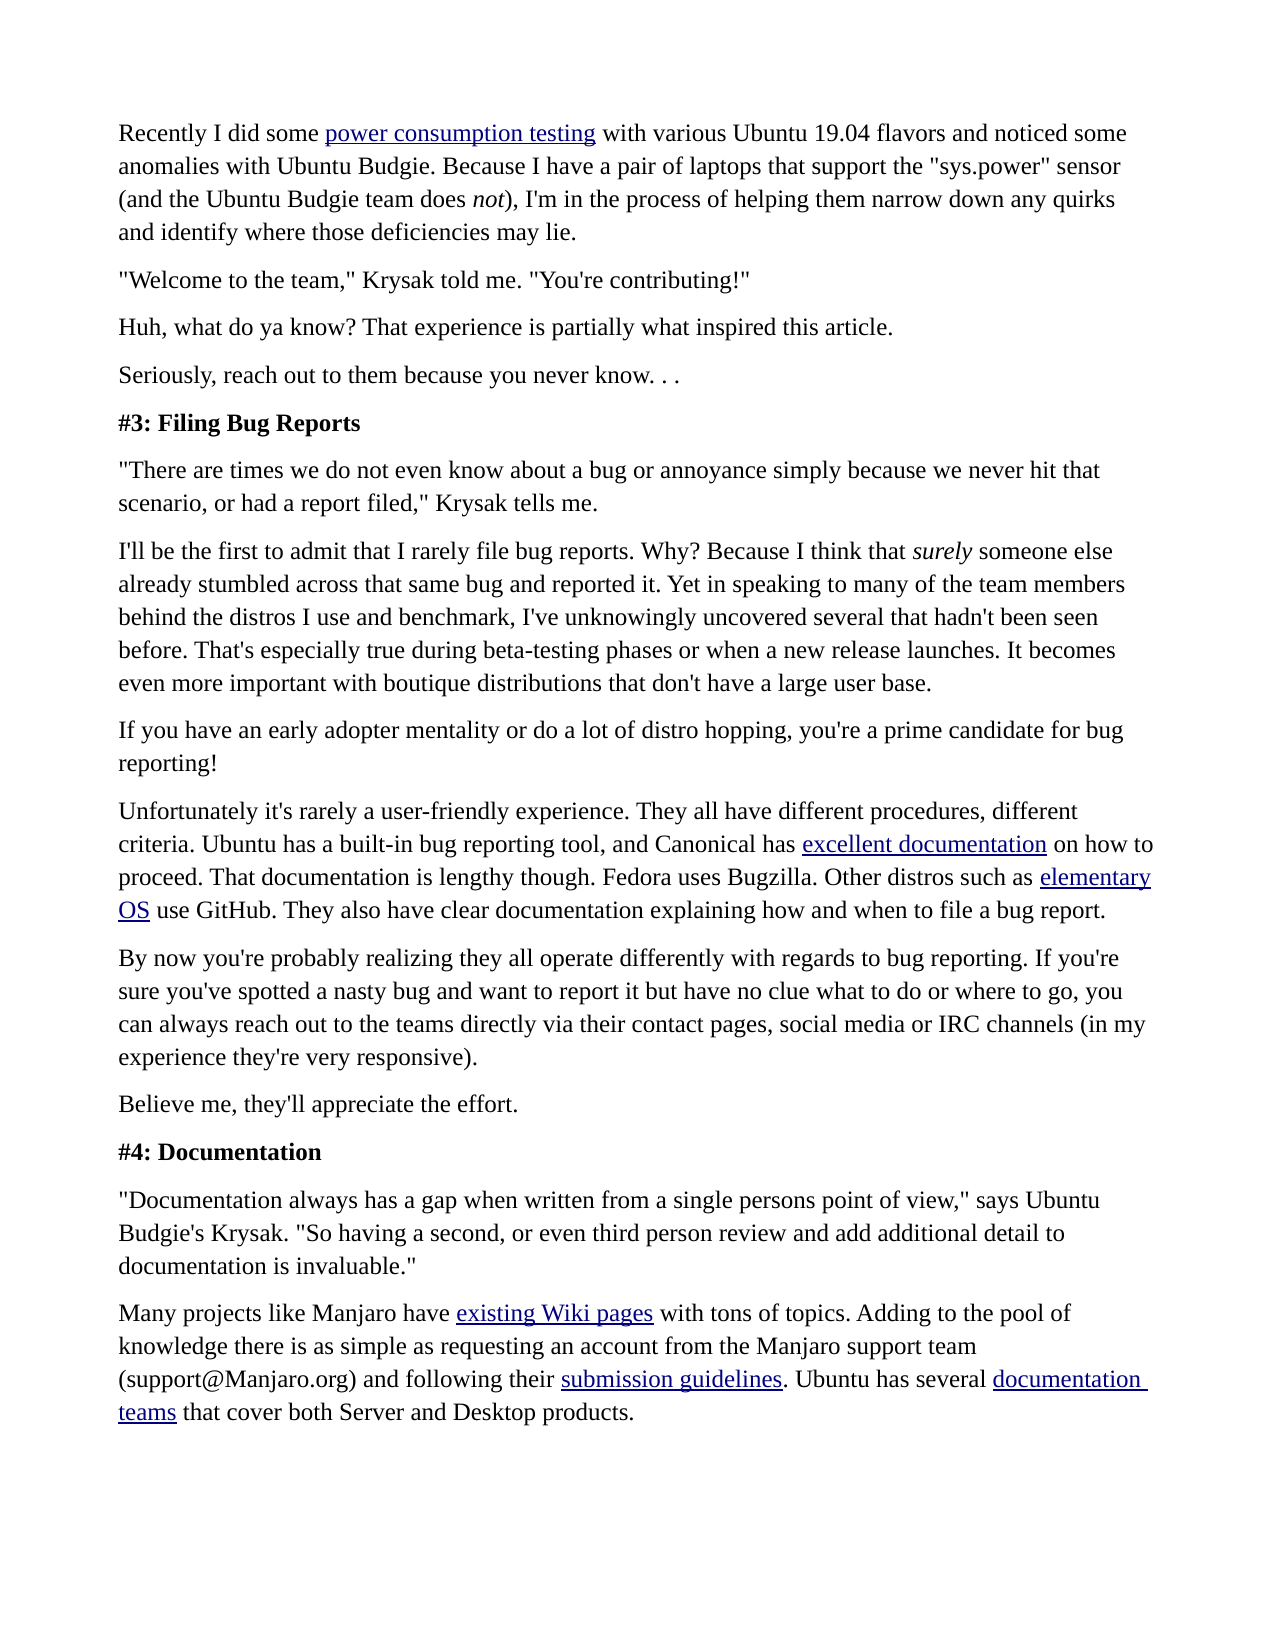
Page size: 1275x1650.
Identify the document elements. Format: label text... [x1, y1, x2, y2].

text Many projects like Manjaro have existing Wiki pages with tons of topics. Adding to the pool of knowledge there is as simple as requesting an account from the Manjaro support team (support@Manjaro.org) and following their submission guidelines. Ubuntu has several documentation teams that cover both Server and Desktop products. [118, 1298, 1157, 1426]
text By now you're probably realizing they all operate differently with regards to bug reporting. If you're sure you've spotted a nasty bug and want to report it but have no clue what to do or where to go, you can always reach out to the teams directly via their contact pages, social media or IRC channels (in my experience they're very responsive). [118, 943, 1157, 1071]
text Believe me, they'll appreciate the effort. [118, 1089, 1157, 1118]
text Huh, what do ya know? That experience is partially what inspired this article. [118, 312, 1157, 341]
text Unfortunately it's rarely a user-friendly experience. They all have different procedures, different criteria. Ubuntu has a built-in bug reporting tool, and Canonical has excellent documentation on how to proceed. That documentation is lengthy though. Fedora uses Bugzilla. Other distros such as elementary OS use GitHub. They also have clear documentation explaining how and when to file a bug report. [118, 796, 1157, 924]
text If you have an early adopter mentality or do a lot of distro hopping, you're a prime candidate for bug reporting! [118, 716, 1157, 777]
text I'll be the first to admit that I rarely file bug reports. Why? Because I think that surely someone else already stumbled across that same bug and reported it. Yet in speaking to many of the team members behind the distros I use and benchmark, I've unknowingly uncovered several that hadn't been seen before. That's especially true during beta-testing phases or when a new release launches. It becomes even more important with boutique distributions that don't have a large user base. [118, 536, 1157, 697]
text Recently I did some power consumption testing with various Ubuntu 19.04 flavors and noticed some anomalies with Ubuntu Budgie. Because I have a pair of laptops that support the "sys.power" sensor (and the Ubuntu Budgie team does not), I'm in the process of helping them narrow down any quirks and identify where those deficiencies may lie. [118, 118, 1157, 246]
text #4: Documentation [118, 1137, 1157, 1166]
text Seriously, reach out to them because you never know. . . [118, 360, 1157, 389]
text "There are times we do not even know about a bug or annoyance simply because we never hit that scenario, or had a report filed," Krysak tells me. [118, 455, 1157, 517]
text "Documentation always has a gap when written from a single persons point of view," says Ubuntu Budgie's Krysak. "So having a second, or even third person review and add additional detail to documentation is invaluable." [118, 1185, 1157, 1279]
text #3: Filing Bug Reports [118, 408, 1157, 436]
text "Welcome to the team," Krysak told me. "You're contributing!" [118, 265, 1157, 293]
